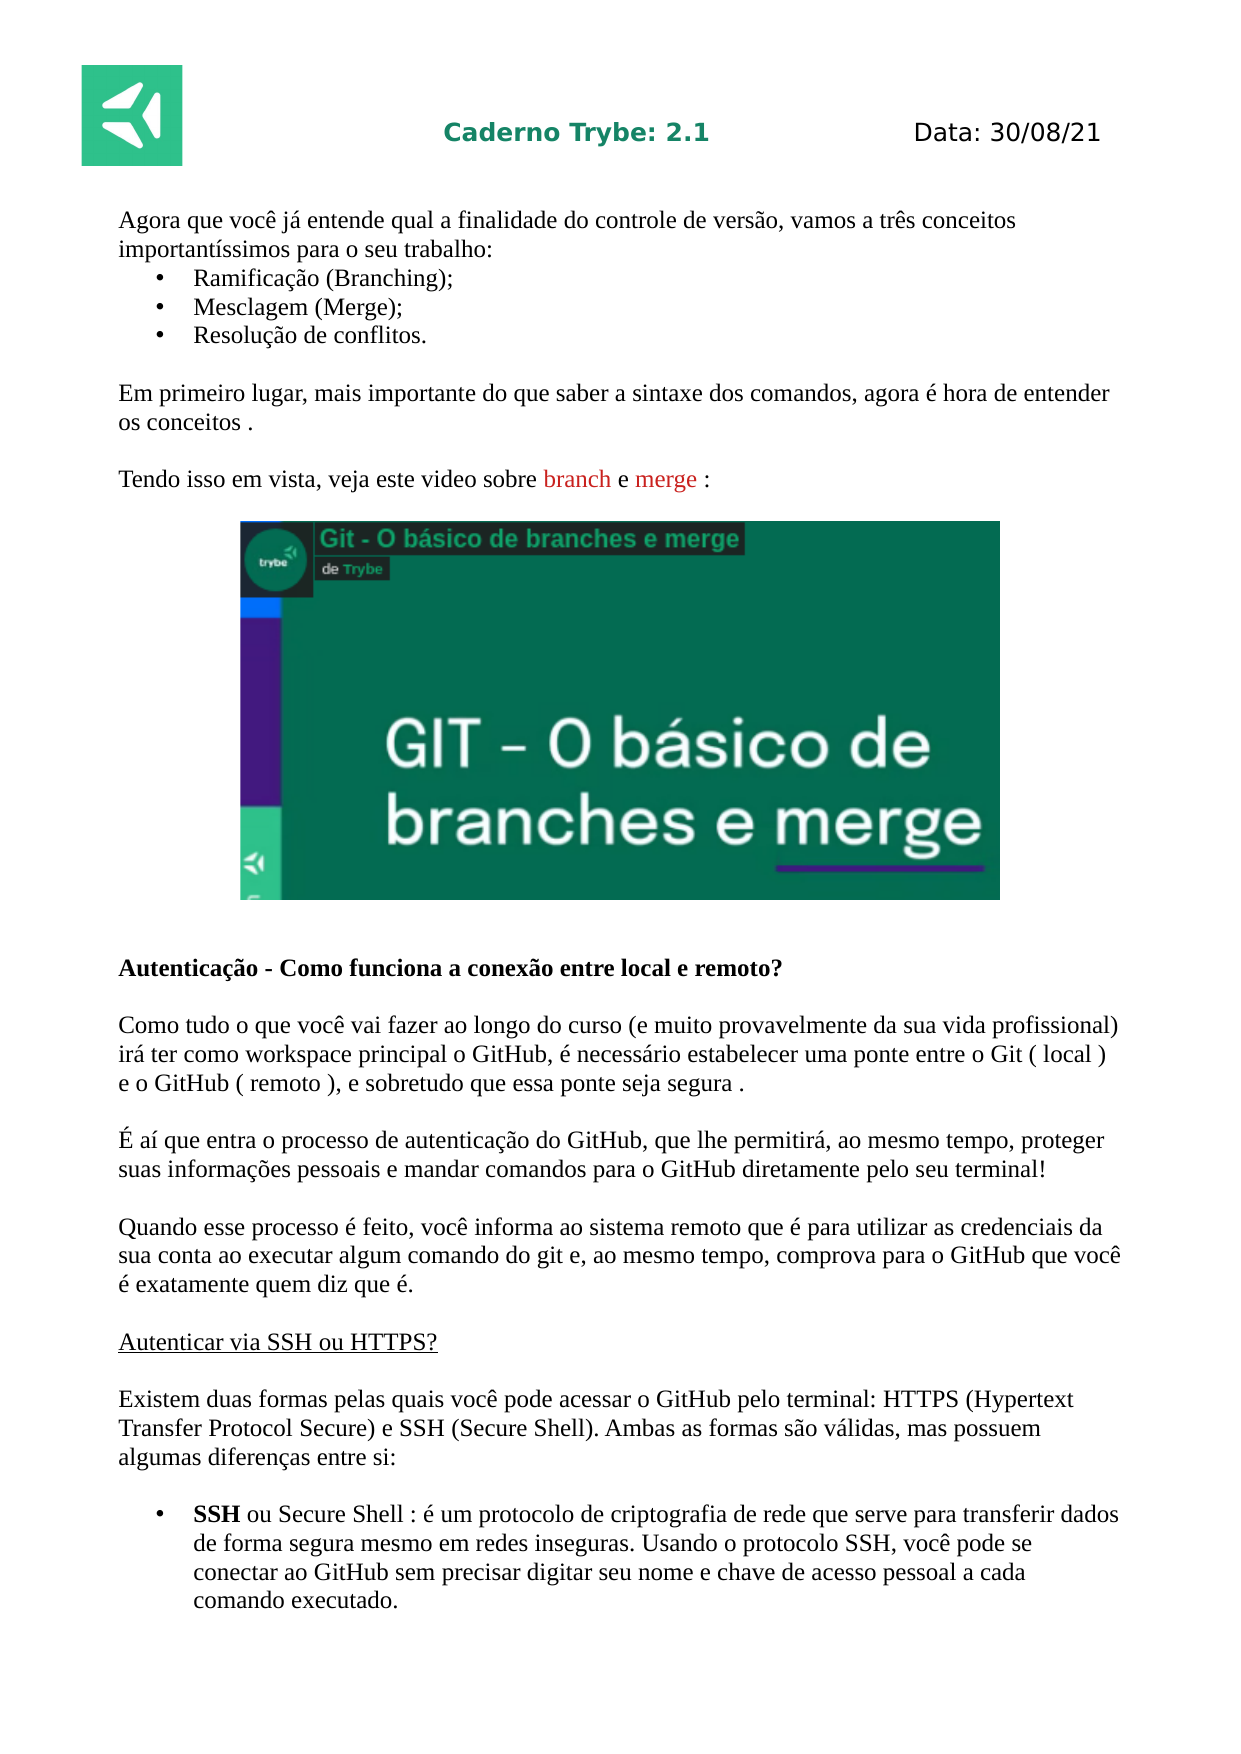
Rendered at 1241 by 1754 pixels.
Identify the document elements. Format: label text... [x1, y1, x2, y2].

text Como tudo o que você vai fazer ao longo do curso (e muito provavelmente da sua vida profissional) irá ter como workspace principal o GitHub, é necessário estabelecer uma ponte entre o Git ( local ) e o GitHub ( remoto ), e sobretudo que essa ponte seja segura . [118, 1011, 1122, 1097]
list SSH ou Secure Shell : é um protocolo de criptografia de rede que serve para transferir dados de forma segura mesmo em redes inseguras. Usando o protocolo SSH, você pode se conectar ao GitHub sem precisar digitar seu nome e chave de acesso pessoal a cada comando executado. [156, 1499, 1122, 1614]
text Existem duas formas pelas quais você pode acessar o GitHub pelo terminal: HTTPS (Hypertext Transfer Protocol Secure) e SSH (Secure Shell). Ambas as formas são válidas, mas possuem algumas diferenças entre si: [118, 1384, 1122, 1471]
text Quando esse processo é feito, você informa ao sistema remoto que é para utilizar as credenciais da sua conta ao executar algum comando do git e, ao mesmo tempo, comprova para o GitHub que você é exatamente quem diz que é. [118, 1212, 1122, 1298]
text Tendo isso em vista, veja este video sobre branch e merge : [118, 464, 1122, 493]
text Em primeiro lugar, mais importante do que saber a sintaxe dos comandos, agora é hora de entender os conceitos . [118, 378, 1122, 436]
text Agora que você já entende qual a finalidade do controle de versão, vamos a três conceitos importantíssimos para o seu trabalho: [118, 206, 1122, 263]
list Resolução de conflitos. [156, 321, 1122, 349]
list Ramificação (Branching); [156, 263, 1122, 292]
text Autenticação - Como funciona a conexão entre local e remoto? [118, 953, 1122, 982]
list Mesclagem (Merge); [156, 292, 1122, 321]
text É aí que entra o processo de autenticação do GitHub, que lhe permitirá, ao mesmo tempo, proteger suas informações pessoais e mandar comandos para o GitHub diretamente pelo seu terminal! [118, 1126, 1122, 1183]
text Autenticar via SSH ou HTTPS? [118, 1327, 1122, 1356]
picture [81, 65, 183, 166]
picture [240, 521, 1000, 900]
